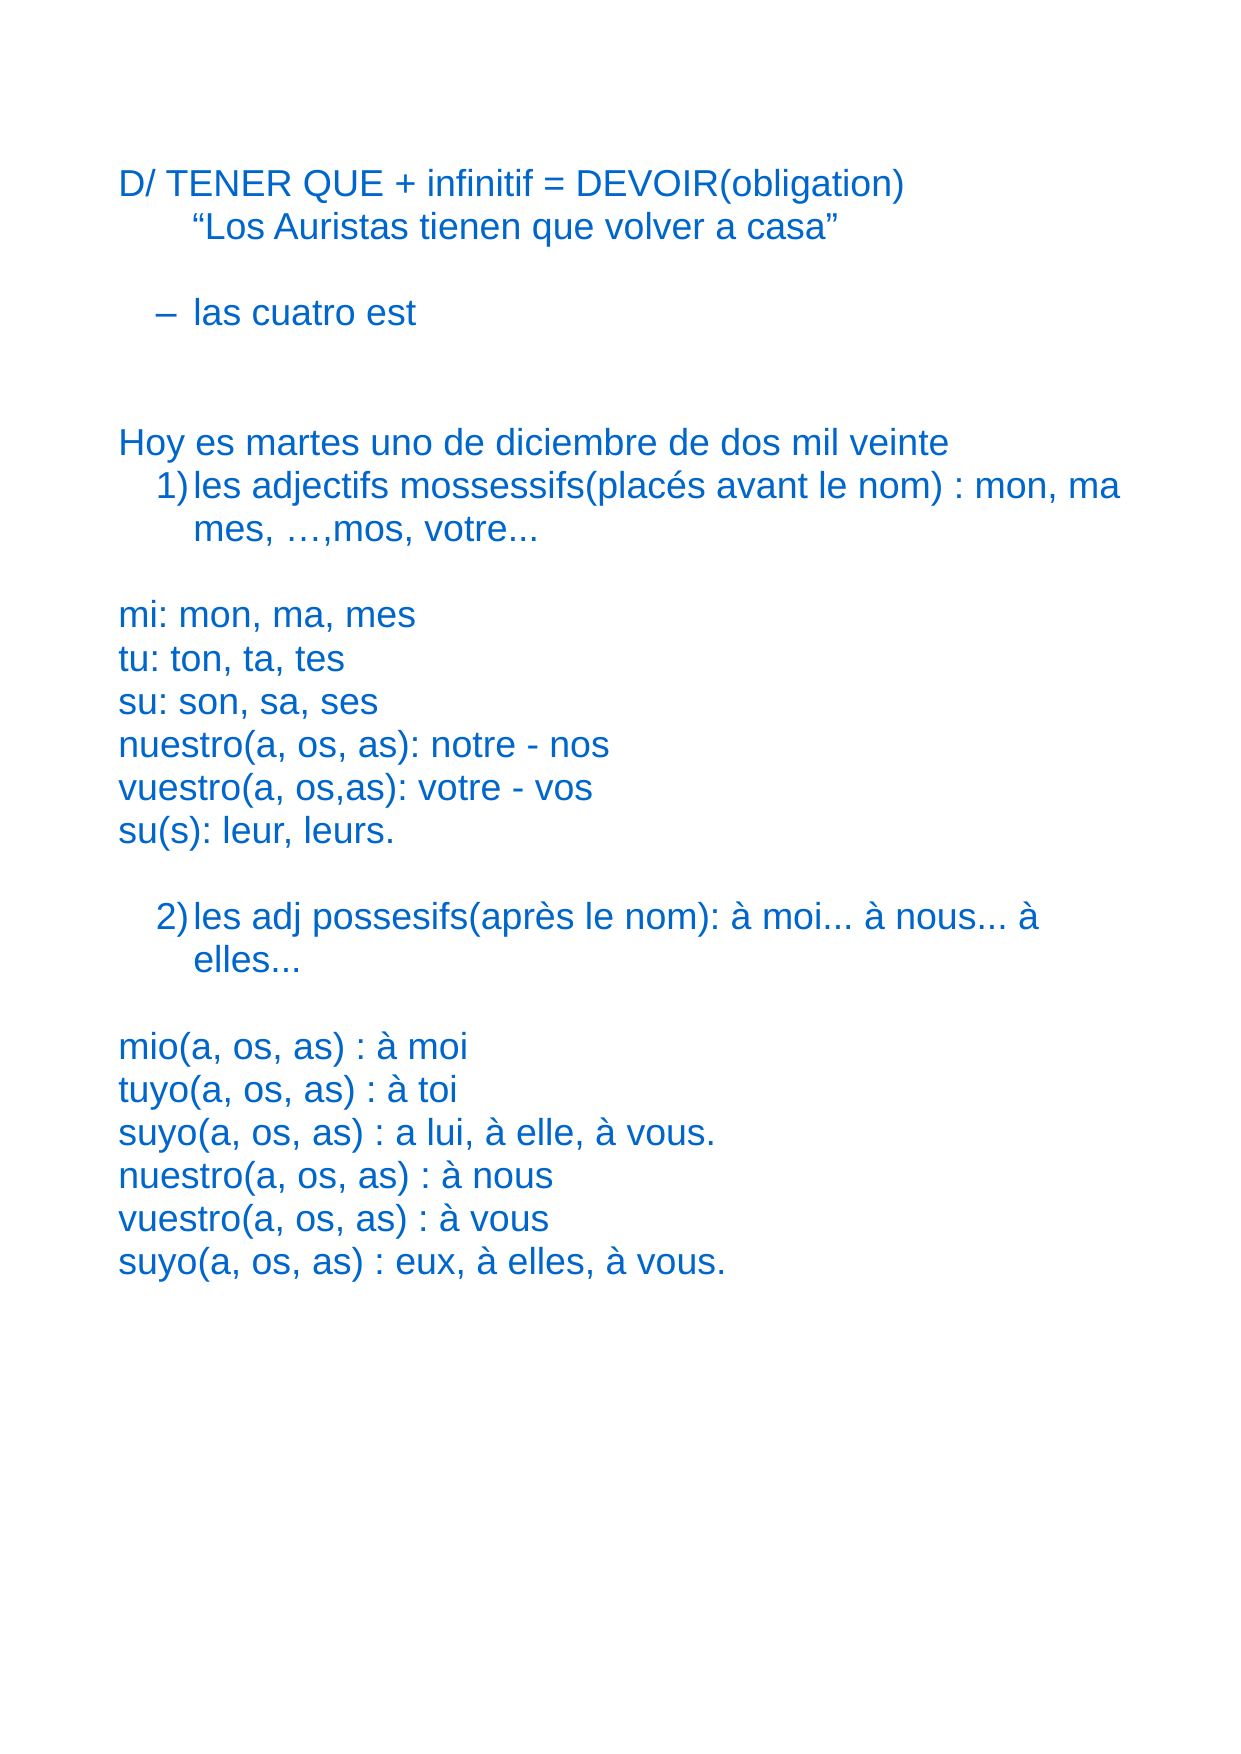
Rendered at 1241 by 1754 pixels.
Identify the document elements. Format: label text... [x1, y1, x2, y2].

text mi: mon, ma, mes [118, 593, 1122, 636]
list las cuatro est [156, 291, 1122, 334]
list les adj possesifs(après le nom): à moi... à nous... à elles... [156, 894, 1122, 981]
text suyo(a, os, as) : eux, à elles, à vous. [118, 1239, 1122, 1283]
text Hoy es martes uno de diciembre de dos mil veinte [118, 420, 1122, 463]
text nuestro(a, os, as) : à nous [118, 1153, 1122, 1196]
text nuestro(a, os, as): notre - nos [118, 722, 1122, 765]
text mio(a, os, as) : à moi [118, 1024, 1122, 1067]
text suyo(a, os, as) : a lui, à elle, à vous. [118, 1110, 1122, 1153]
text D/ TENER QUE + infinitif = DEVOIR(obligation) [118, 161, 1122, 204]
text tu: ton, ta, tes [118, 636, 1122, 679]
text “Los Auristas tienen que volver a casa” [118, 204, 1122, 247]
list les adjectifs mossessifs(placés avant le nom) : mon, ma mes, …,mos, votre... [156, 463, 1122, 549]
text su(s): leur, leurs. [118, 808, 1122, 851]
text vuestro(a, os,as): votre - vos [118, 765, 1122, 808]
text vuestro(a, os, as) : à vous [118, 1196, 1122, 1239]
text su: son, sa, ses [118, 679, 1122, 722]
text tuyo(a, os, as) : à toi [118, 1067, 1122, 1110]
